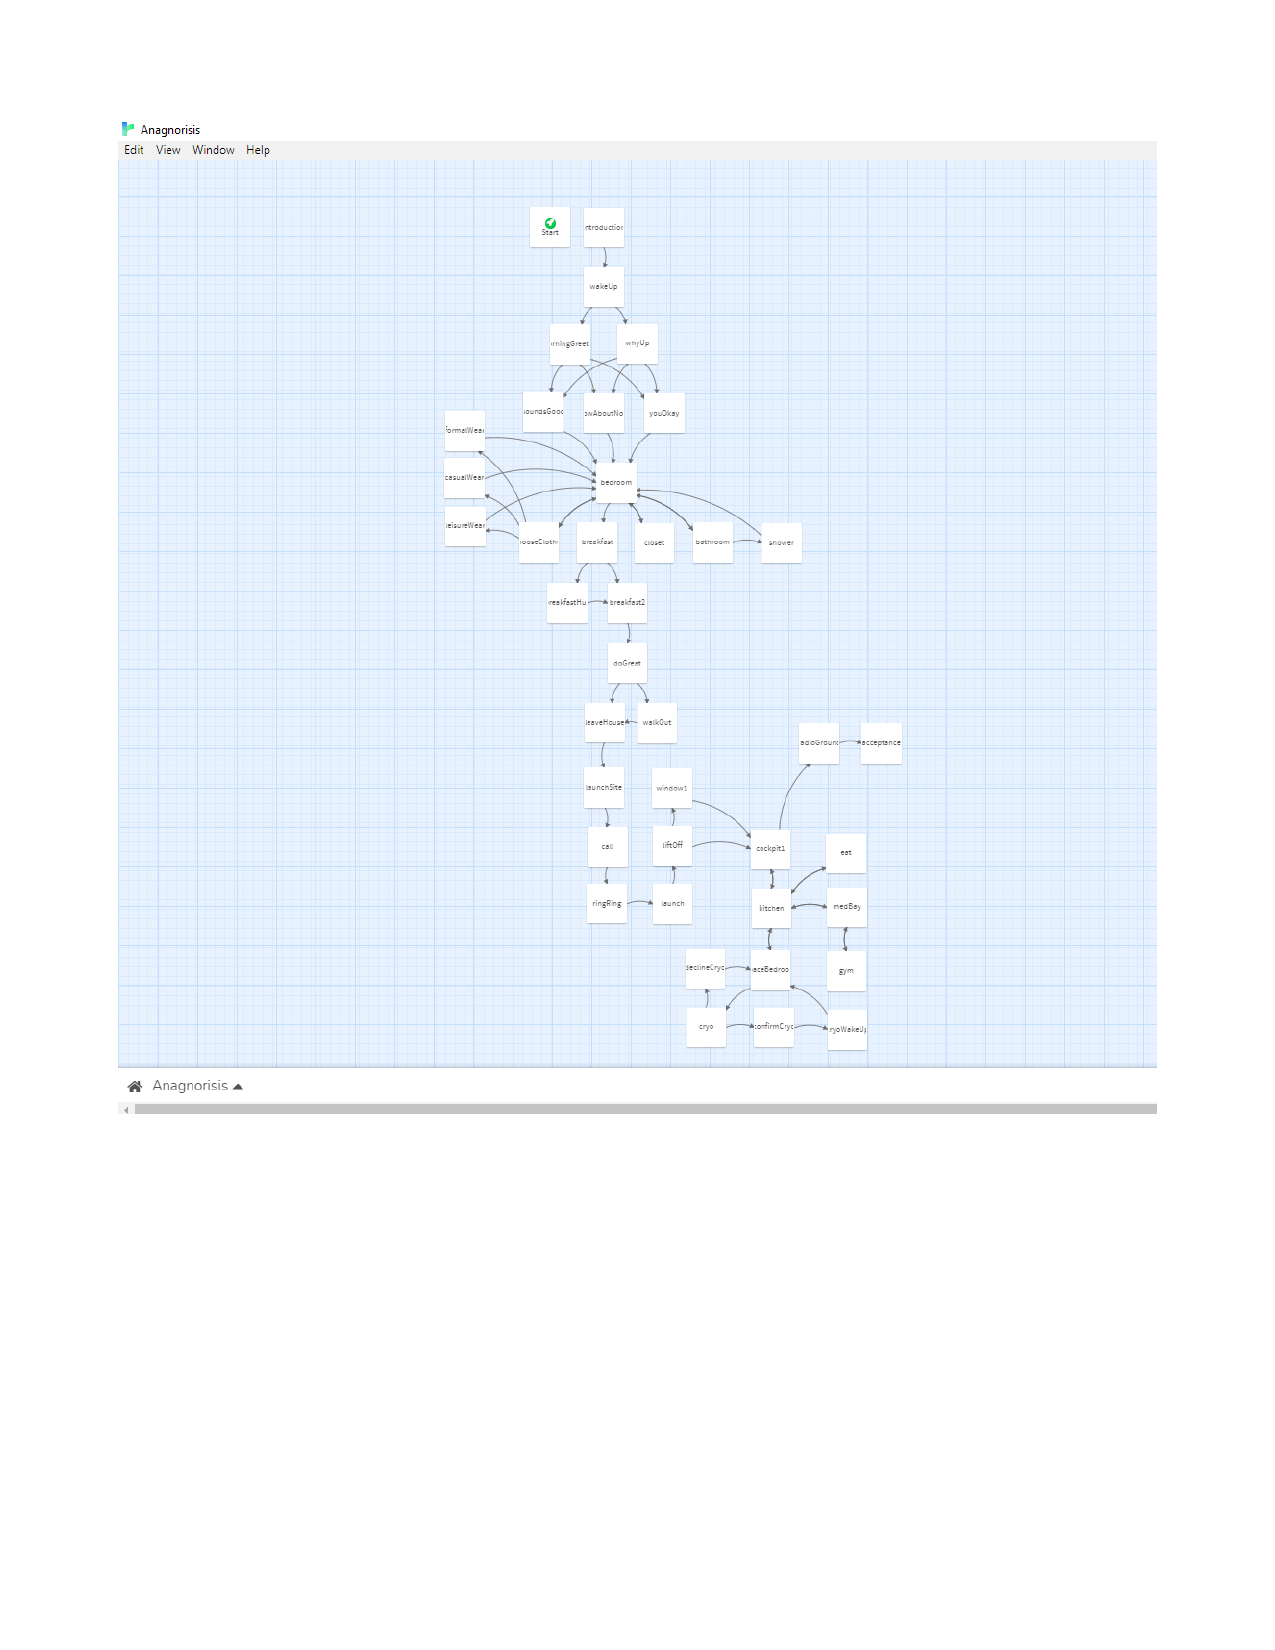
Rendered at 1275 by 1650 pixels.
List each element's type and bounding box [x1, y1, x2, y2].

picture [118, 118, 1157, 1114]
